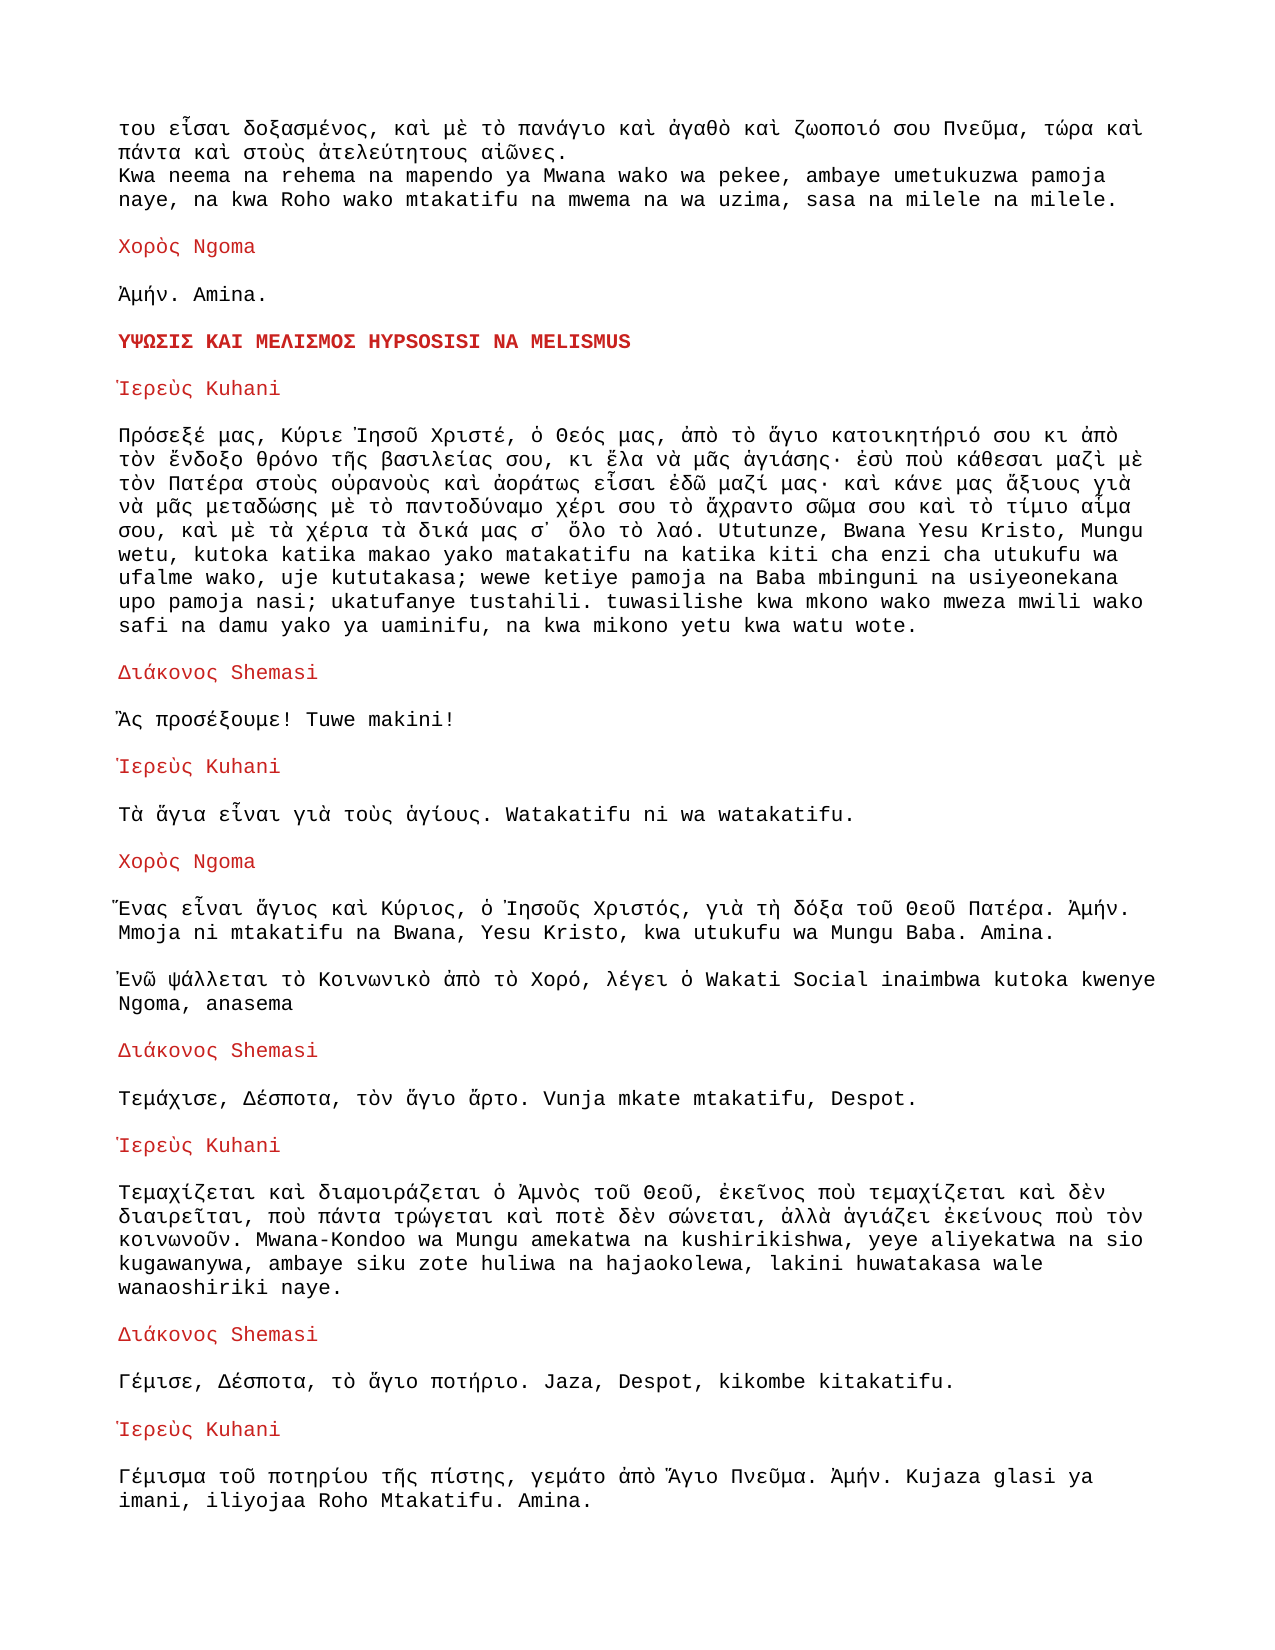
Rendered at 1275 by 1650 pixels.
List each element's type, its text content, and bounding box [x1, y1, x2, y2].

text Τεμαχίζεται καὶ διαμοιράζεται ὁ Ἀμνὸς τοῦ Θεοῦ, ἐκεῖνος ποὺ τεμαχίζεται καὶ δὲν διαιρεῖται, ποὺ πάντα τρώγεται καὶ ποτὲ δὲν σώνεται, ἀλλὰ ἁγιάζει ἐκείνους ποὺ τὸν κοινωνοῦν. Mwana-Kondoo wa Mungu amekatwa na kushirikishwa, yeye aliyekatwa na sio kugawanywa, ambaye siku zote huliwa na hajaokolewa, lakini huwatakasa wale wanaoshiriki naye. [118, 1182, 1157, 1300]
text Χορὸς Ngoma [118, 236, 1157, 260]
text Ἀμήν. Amina. [118, 284, 1157, 307]
text Ἱερεὺς Kuhani [118, 1419, 1157, 1442]
text Γέμισε, Δέσποτα, τὸ ἅγιο ποτήριο. Jaza, Despot, kikombe kitakatifu. [118, 1371, 1157, 1395]
text του εἶσαι δοξασμένος, καὶ μὲ τὸ πανάγιο καὶ ἀγαθὸ καὶ ζωοποιό σου Πνεῦμα, τώρα καὶ πάντα καὶ στοὺς ἀτελεύτητους αἰῶνες. Kwa neema na rehema na mapendo ya Mwana wako wa pekee, ambaye umetukuzwa pamoja naye, na kwa Roho wako mtakatifu na mwema na wa uzima, sasa na milele na milele. [118, 118, 1157, 213]
text Ἱερεὺς Kuhani [118, 378, 1157, 402]
text Τὰ ἅγια εἶναι γιὰ τοὺς ἁγίους. Watakatifu ni wa watakatifu. [118, 804, 1157, 827]
text Γέμισμα τοῦ ποτηρίου τῆς πίστης, γεμάτο ἀπὸ Ἅγιο Πνεῦμα. Ἀμήν. Kujaza glasi ya imani, iliyojaa Roho Mtakatifu. Amina. [118, 1466, 1157, 1513]
text Διάκονος Shemasi [118, 1324, 1157, 1348]
text Διάκονος Shemasi [118, 662, 1157, 686]
text Τεμάχισε, Δέσποτα, τὸν ἅγιο ἄρτο. Vunja mkate mtakatifu, Despot. [118, 1088, 1157, 1111]
text ΥΨΩΣΙΣ ΚΑΙ ΜΕΛΙΣΜΟΣ HYPSOSISI NA MELISMUS [118, 331, 1157, 354]
text Ἱερεὺς Kuhani [118, 1135, 1157, 1158]
text Ἂς προσέξουμε! Tuwe makini! [118, 709, 1157, 733]
text Ἐνῶ ψάλλεται τὸ Κοινωνικὸ ἀπὸ τὸ Χορό, λέγει ὁ Wakati Social inaimbwa kutoka kwenye Ngoma, anasema [118, 969, 1157, 1017]
text Ἱερεὺς Kuhani [118, 757, 1157, 780]
text Ἕνας εἶναι ἅγιος καὶ Κύριος, ὁ Ἰησοῦς Χριστός, γιὰ τὴ δόξα τοῦ Θεοῦ Πατέρα. Ἀμήν. Mmoja ni mtakatifu na Bwana, Yesu Kristo, kwa utukufu wa Mungu Baba. Amina. [118, 898, 1157, 946]
text Διάκονος Shemasi [118, 1040, 1157, 1064]
text Χορὸς Ngoma [118, 851, 1157, 875]
text Πρόσεξέ μας, Κύριε Ἰησοῦ Χριστέ, ὁ Θεός μας, ἀπὸ τὸ ἅγιο κατοικητήριό σου κι ἀπὸ τὸν ἔνδοξο θρόνο τῆς βασιλείας σου, κι ἔλα νὰ μᾶς ἁγιάσης· ἐσὺ ποὺ κάθεσαι μαζὶ μὲ τὸν Πατέρα στοὺς οὐρανοὺς καὶ ἀοράτως εἶσαι ἐδῶ μαζί μας· καὶ κάνε μας ἄξιους γιὰ νὰ μᾶς μεταδώσης μὲ τὸ παντοδύναμο χέρι σου τὸ ἄχραντο σῶμα σου καὶ τὸ τίμιο αἷμα σου, καὶ μὲ τὰ χέρια τὰ δικά μας σ᾿ ὅλο τὸ λαό. Ututunze, Bwana Yesu Kristo, Mungu wetu, kutoka katika makao yako matakatifu na katika kiti cha enzi cha utukufu wa ufalme wako, uje kututakasa; wewe ketiye pamoja na Baba mbinguni na usiyeonekana upo pamoja nasi; ukatufanye tustahili. tuwasilishe kwa mkono wako mweza mwili wako safi na damu yako ya uaminifu, na kwa mikono yetu kwa watu wote. [118, 426, 1157, 638]
